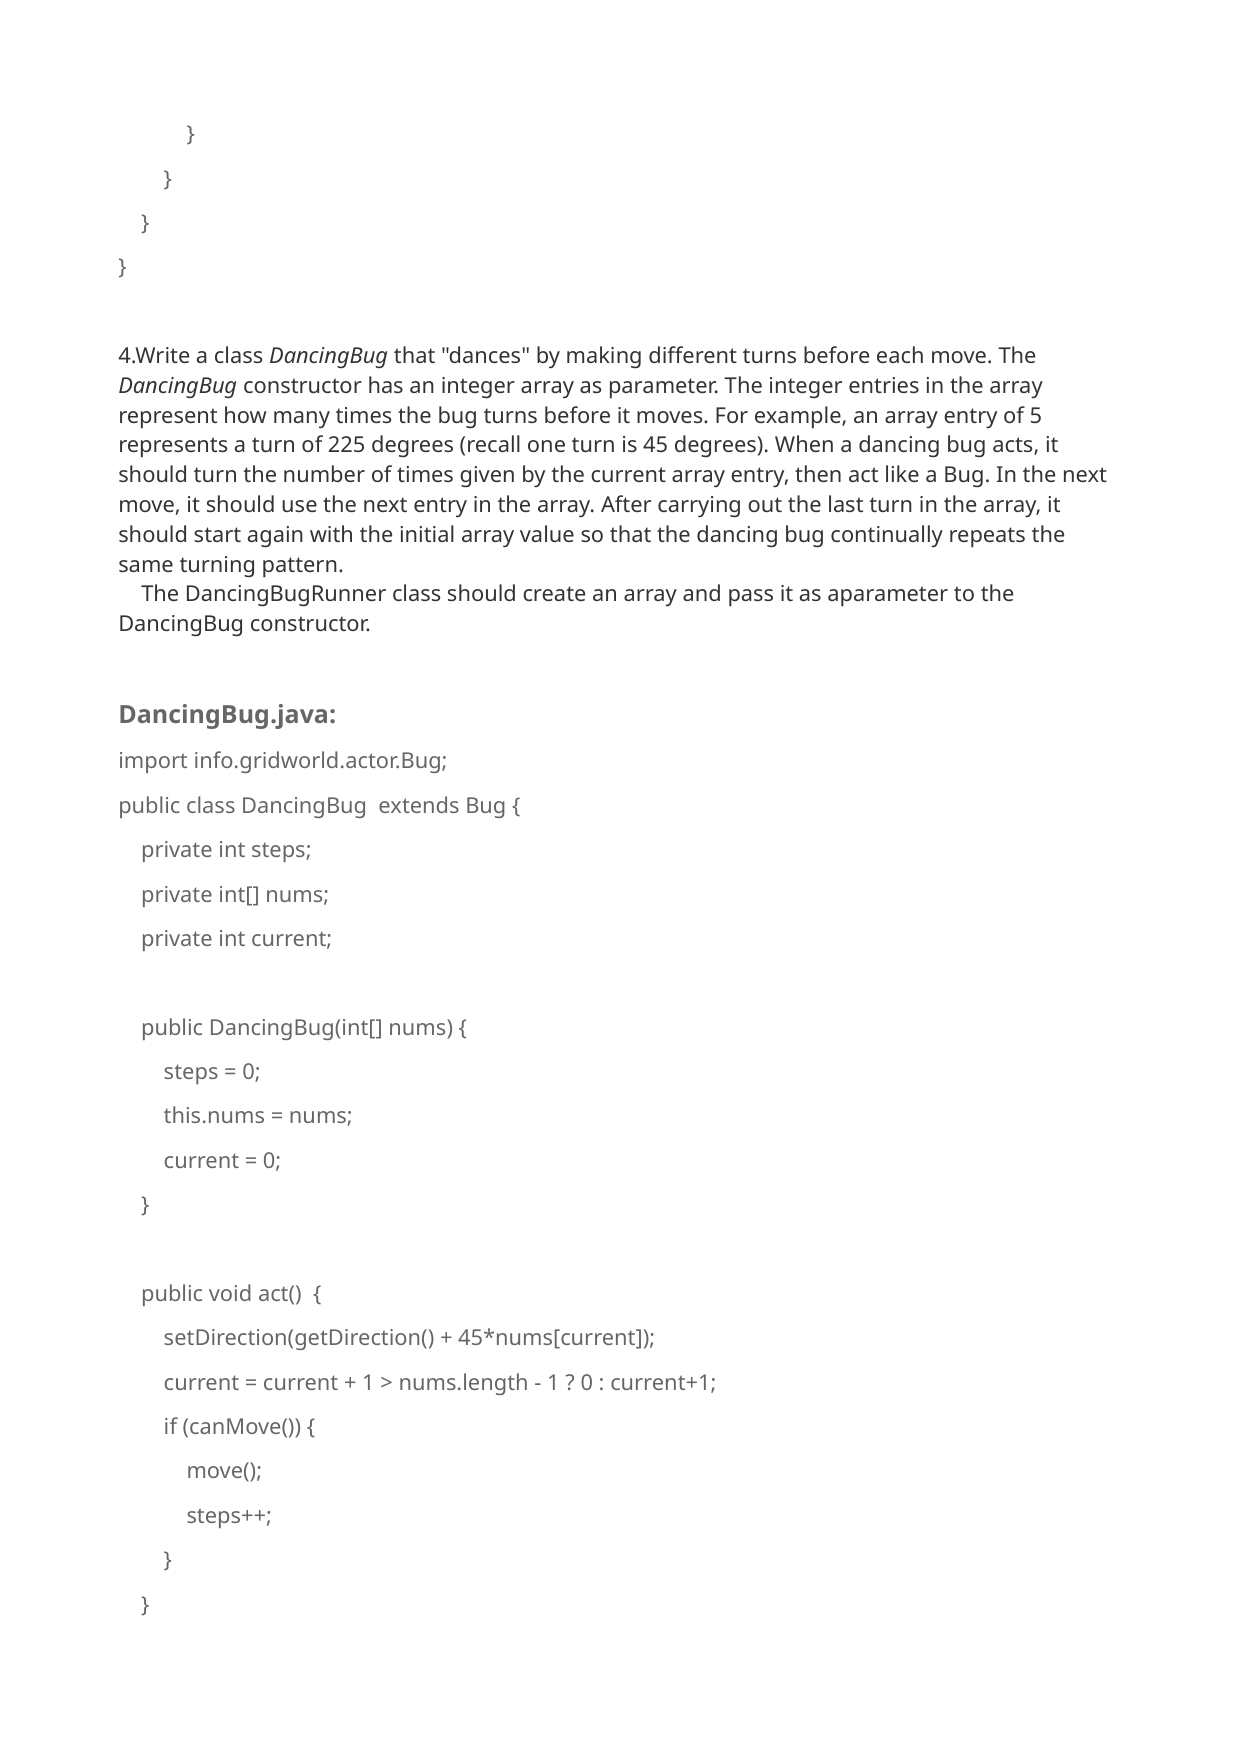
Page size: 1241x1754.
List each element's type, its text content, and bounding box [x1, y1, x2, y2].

text current = current + 1 > nums.length - 1 ? 0 : current+1; [118, 1367, 1122, 1397]
text setDirection(getDirection() + 45*nums[current]); [118, 1322, 1122, 1352]
text } [118, 1589, 1122, 1618]
text steps++; [118, 1500, 1122, 1530]
text move(); [118, 1456, 1122, 1485]
text steps = 0; [118, 1056, 1122, 1086]
text } [118, 1189, 1122, 1219]
text private int current; [118, 923, 1122, 953]
text this.nums = nums; [118, 1101, 1122, 1130]
text } [118, 207, 1122, 237]
text } [118, 118, 1122, 148]
text private int steps; [118, 834, 1122, 864]
text private int[] nums; [118, 879, 1122, 908]
text if (canMove()) { [118, 1411, 1122, 1441]
text 4.Write a class DancingBug that "dances" by making different turns before each move. The DancingBug constructor has an integer array as parameter. The integer entries in the array represent how many times the bug turns before it moves. For example, an array entry of 5 represents a turn of 225 degrees (recall one turn is 45 degrees). When a dancing bug acts, it should turn the number of times given by the current array entry, then act like a Bug. In the next move, it should use the next entry in the array. After carrying out the last turn in the array, it should start again with the initial array value so that the dancing bug continually repeats the same turning pattern. The DancingBugRunner class should create an array and pass it as aparameter to the DancingBug constructor. [118, 340, 1122, 638]
text public void act() { [118, 1278, 1122, 1308]
text public DancingBug(int[] nums) { [118, 1012, 1122, 1042]
text DancingBug.java: [118, 697, 1122, 731]
text } [118, 162, 1122, 192]
text current = 0; [118, 1145, 1122, 1175]
text import info.gridworld.actor.Bug; [118, 746, 1122, 775]
text } [118, 251, 1122, 281]
text } [118, 1544, 1122, 1574]
text public class DancingBug extends Bug { [118, 790, 1122, 820]
